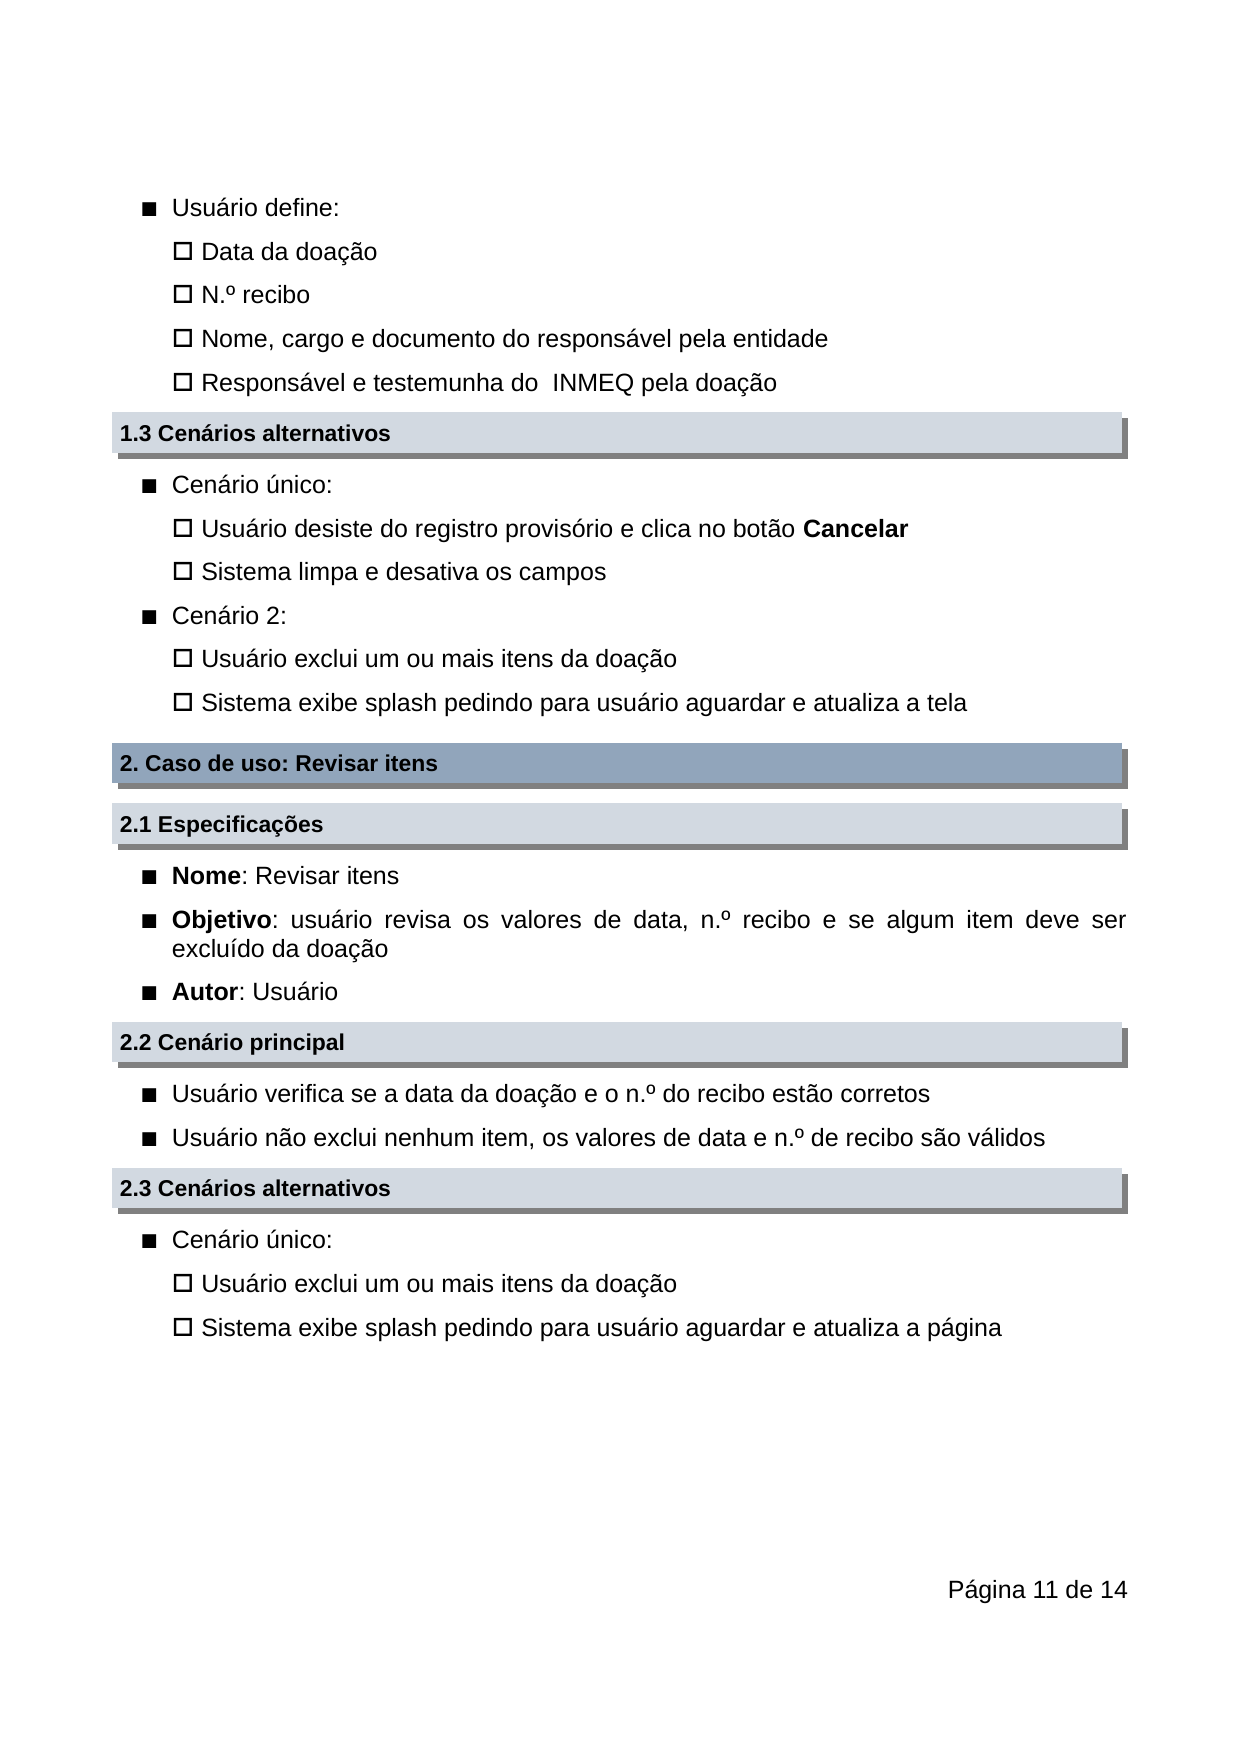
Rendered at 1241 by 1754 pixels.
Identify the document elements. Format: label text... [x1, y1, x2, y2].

list Cenário único: [142, 470, 1128, 499]
list Usuário exclui um ou mais itens da doação [172, 644, 1128, 673]
text 2.3 Cenários alternativos [117, 1172, 1118, 1204]
list Sistema exibe splash pedindo para usuário aguardar e atualiza a tela [172, 688, 1128, 717]
list Usuário define: [142, 193, 1128, 222]
list Sistema limpa e desativa os campos [172, 557, 1128, 586]
list Usuário desiste do registro provisório e clica no botão Cancelar [172, 514, 1128, 542]
list N.º recibo [172, 281, 1128, 309]
text 2. Caso de uso: Revisar itens [117, 747, 1118, 779]
list Nome: Revisar itens [142, 861, 1128, 890]
list Cenário 2: [142, 601, 1128, 629]
list Nome, cargo e documento do responsável pela entidade [172, 324, 1128, 353]
list Usuário não exclui nenhum item, os valores de data e n.º de recibo são válidos [142, 1123, 1128, 1152]
list Cenário único: [142, 1226, 1128, 1254]
list Sistema exibe splash pedindo para usuário aguardar e atualiza a página [172, 1313, 1128, 1341]
text 2.2 Cenário principal [117, 1026, 1118, 1058]
text 1.3 Cenários alternativos [117, 417, 1118, 449]
list Objetivo: usuário revisa os valores de data, n.º recibo e se algum item deve ser excluído da doação [142, 905, 1128, 962]
list Autor: Usuário [142, 977, 1128, 1006]
list Responsável e testemunha do INMEQ pela doação [172, 368, 1128, 396]
list Usuário verifica se a data da doação e o n.º do recibo estão corretos [142, 1079, 1128, 1108]
list Usuário exclui um ou mais itens da doação [172, 1269, 1128, 1298]
list Data da doação [172, 237, 1128, 266]
text 2.1 Especificações [117, 808, 1118, 840]
